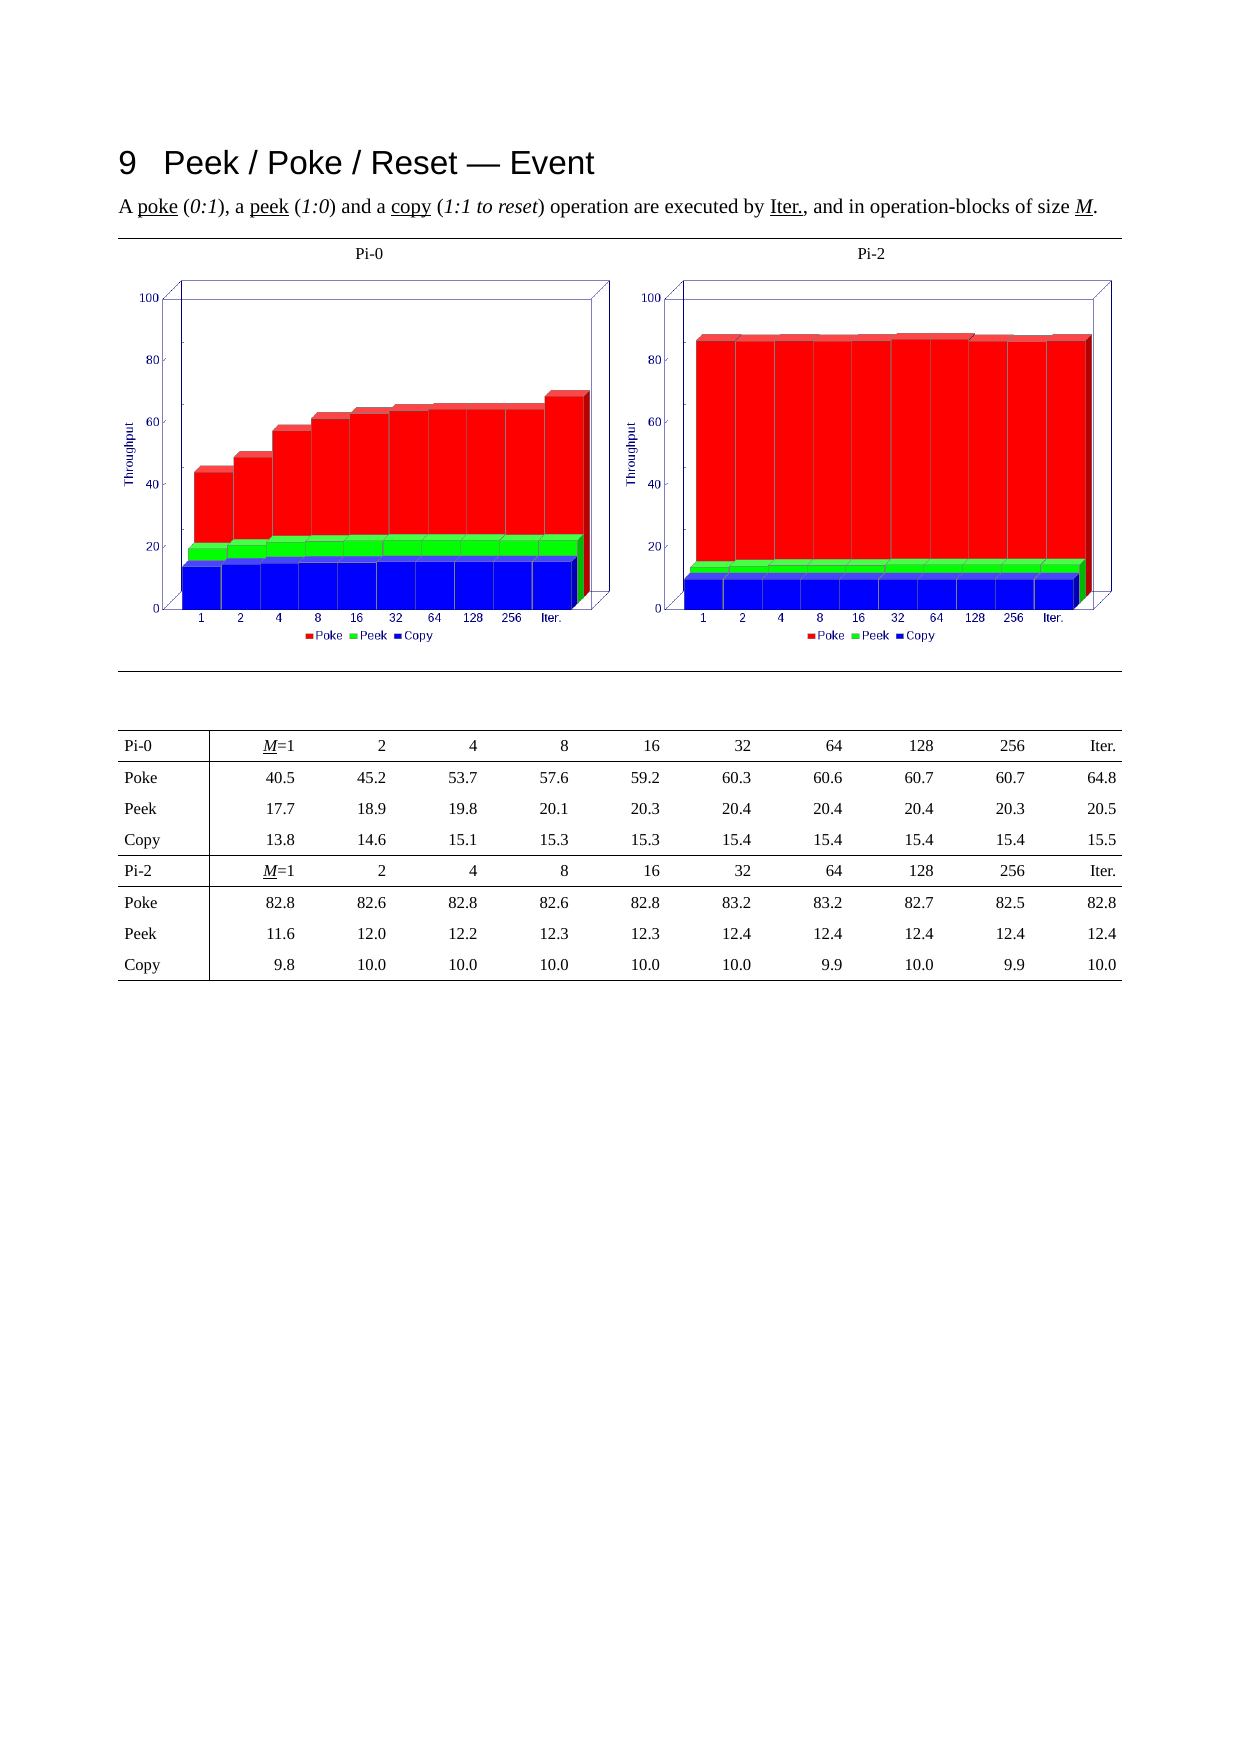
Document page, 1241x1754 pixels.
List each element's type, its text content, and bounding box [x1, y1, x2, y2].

table_cell 20.4 [757, 793, 848, 824]
table_cell 20.1 [483, 793, 574, 824]
table_cell 11.6 [210, 918, 301, 949]
table_cell 12.3 [483, 918, 574, 949]
table_cell 20.3 [574, 793, 666, 824]
table_header 64 [757, 731, 848, 761]
table_cell 64 [757, 856, 848, 886]
table_cell 15.5 [1031, 824, 1122, 855]
table_cell 10.0 [1031, 949, 1122, 980]
table_cell 128 [848, 856, 939, 886]
picture [625, 274, 1117, 643]
table_cell 45.2 [301, 762, 392, 793]
table_cell 12.4 [1031, 918, 1122, 949]
table_cell Poke [118, 762, 209, 793]
table_cell 59.2 [574, 762, 666, 793]
table_cell 10.0 [392, 949, 483, 980]
table_cell 20.3 [939, 793, 1031, 824]
table_cell 256 [939, 856, 1031, 886]
table_cell 10.0 [666, 949, 757, 980]
table_cell 19.8 [392, 793, 483, 824]
table_cell 15.1 [392, 824, 483, 855]
table_cell 82.8 [392, 887, 483, 918]
table_cell 15.3 [483, 824, 574, 855]
table_header Pi-0 [118, 731, 209, 761]
table_cell 9.8 [210, 949, 301, 980]
table_cell 83.2 [757, 887, 848, 918]
table_cell 12.3 [574, 918, 666, 949]
table_cell 40.5 [210, 762, 301, 793]
table_cell 14.6 [301, 824, 392, 855]
table_cell 12.4 [939, 918, 1031, 949]
table_cell 82.8 [1031, 887, 1122, 918]
table_cell 82.8 [574, 887, 666, 918]
text A poke (0:1), a peek (1:0) and a copy (1:1 to reset) operation are executed by Iter., and in operation-blocks of size M. [118, 194, 1122, 218]
table_cell 20.4 [848, 793, 939, 824]
table_header Pi-0 [118, 239, 620, 269]
table_cell 17.7 [210, 793, 301, 824]
table_cell 8 [483, 856, 574, 886]
table_cell 60.7 [848, 762, 939, 793]
table_header 16 [574, 731, 666, 761]
table_cell 15.4 [939, 824, 1031, 855]
table_cell Peek [118, 918, 209, 949]
table_header 2 [301, 731, 392, 761]
table_cell 82.6 [483, 887, 574, 918]
table_cell 10.0 [483, 949, 574, 980]
table_cell 57.6 [483, 762, 574, 793]
table_header 256 [939, 731, 1031, 761]
table_cell 12.2 [392, 918, 483, 949]
table_cell 15.4 [666, 824, 757, 855]
table_header 32 [666, 731, 757, 761]
table_cell 53.7 [392, 762, 483, 793]
table_cell 10.0 [848, 949, 939, 980]
table_cell 60.6 [757, 762, 848, 793]
table_cell 16 [574, 856, 666, 886]
subtitle Peek / Poke / Reset — Event [118, 143, 1122, 182]
table_cell 12.0 [301, 918, 392, 949]
table_cell 12.4 [666, 918, 757, 949]
table_header Pi-2 [620, 239, 1122, 269]
table_cell 10.0 [301, 949, 392, 980]
table_cell 64.8 [1031, 762, 1122, 793]
table_cell Copy [118, 949, 209, 980]
table_cell 15.3 [574, 824, 666, 855]
table_cell Pi-2 [118, 856, 209, 886]
table_header Iter. [1031, 731, 1122, 761]
table_cell 13.8 [210, 824, 301, 855]
table_header 4 [392, 731, 483, 761]
table_header M=1 [210, 731, 301, 761]
table_cell 82.7 [848, 887, 939, 918]
table_cell 20.4 [666, 793, 757, 824]
table_cell [118, 269, 620, 671]
table_cell 4 [392, 856, 483, 886]
table_cell Peek [118, 793, 209, 824]
table_cell 2 [301, 856, 392, 886]
table_cell 12.4 [848, 918, 939, 949]
table_cell 9.9 [939, 949, 1031, 980]
table_cell 82.8 [210, 887, 301, 918]
table_cell 10.0 [574, 949, 666, 980]
table_cell 15.4 [757, 824, 848, 855]
table_cell Poke [118, 887, 209, 918]
table_cell 82.5 [939, 887, 1031, 918]
table_cell 60.7 [939, 762, 1031, 793]
table_cell Iter. [1031, 856, 1122, 886]
table_cell 18.9 [301, 793, 392, 824]
table_cell 12.4 [757, 918, 848, 949]
table_cell 15.4 [848, 824, 939, 855]
table_cell 20.5 [1031, 793, 1122, 824]
picture [123, 274, 615, 643]
table_cell [620, 269, 1122, 671]
table_header 128 [848, 731, 939, 761]
table_cell 60.3 [666, 762, 757, 793]
table_header 8 [483, 731, 574, 761]
table_cell 32 [666, 856, 757, 886]
table_cell 82.6 [301, 887, 392, 918]
table_cell Copy [118, 824, 209, 855]
table_cell 9.9 [757, 949, 848, 980]
table_cell M=1 [210, 856, 301, 886]
table_cell 83.2 [666, 887, 757, 918]
